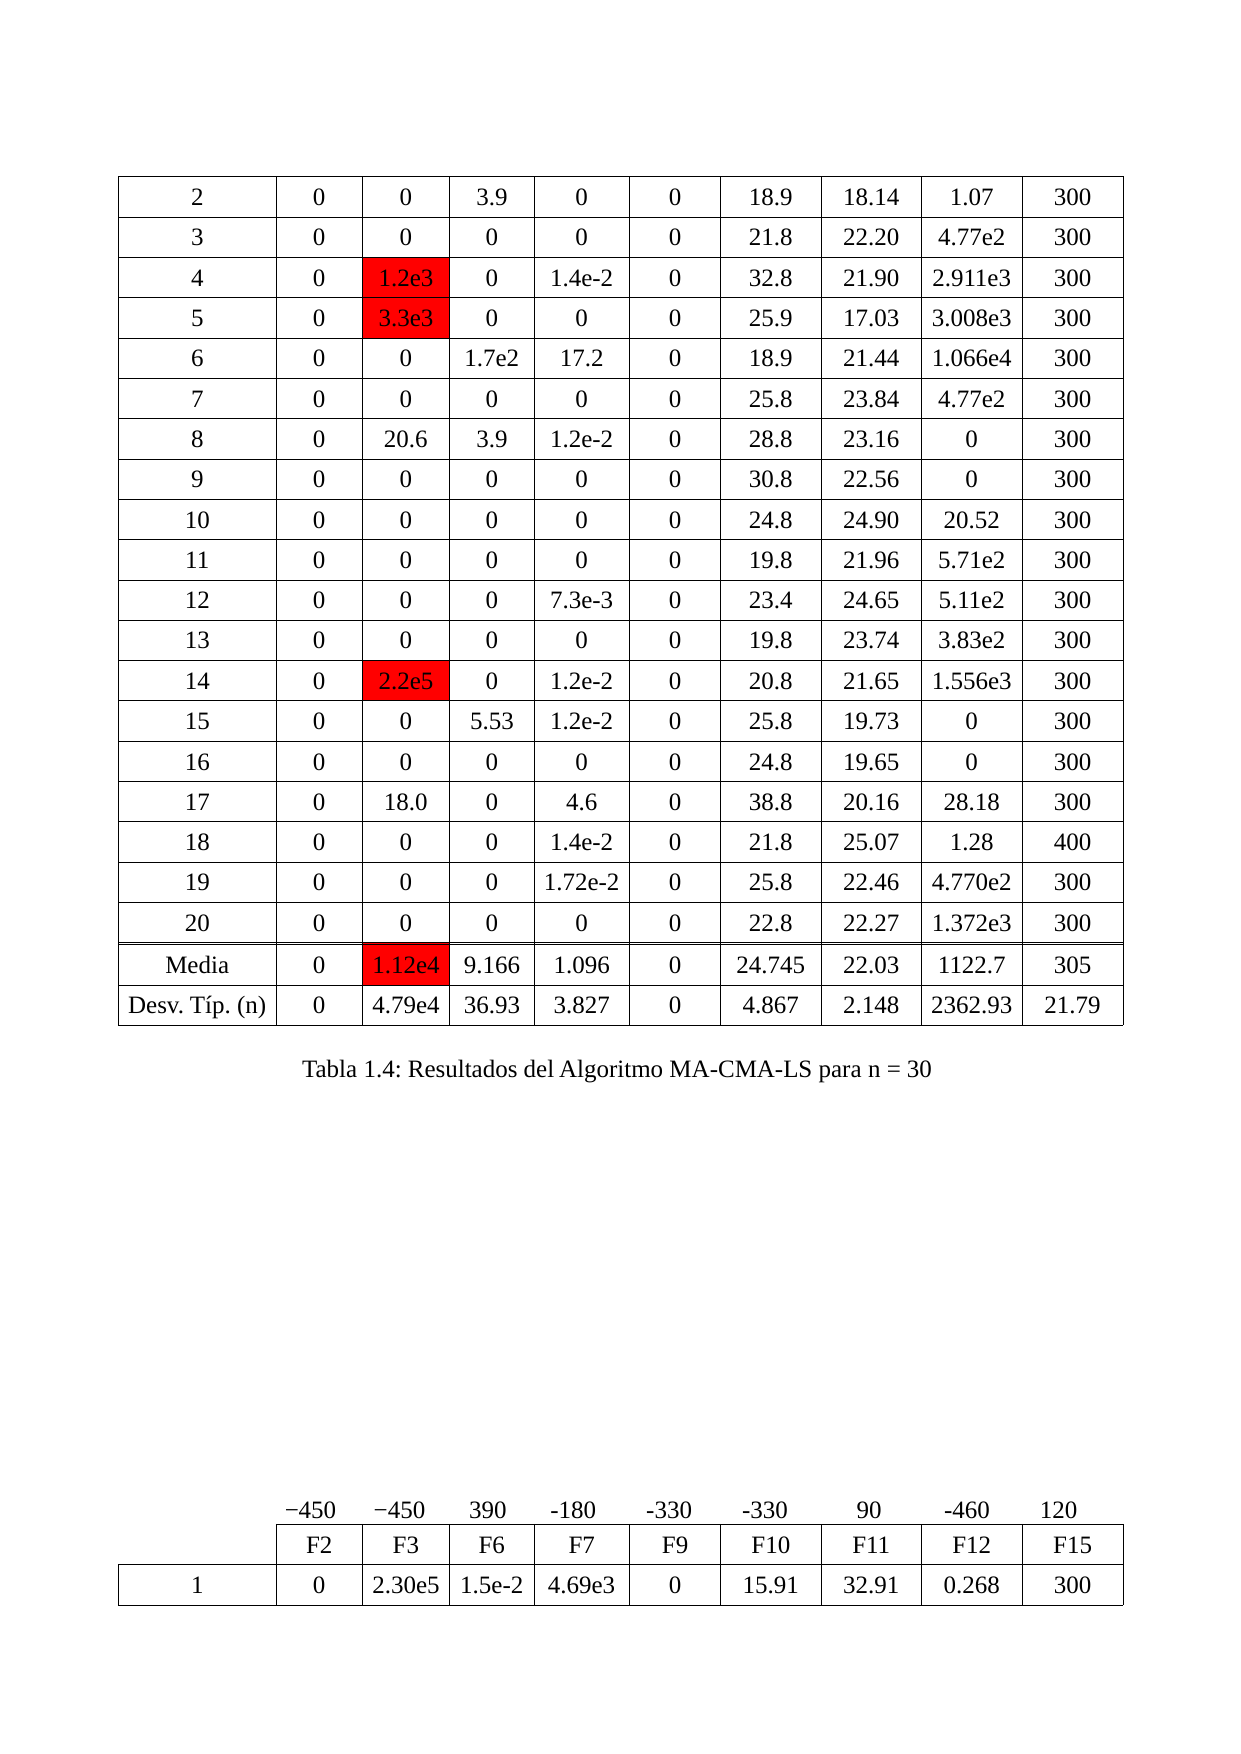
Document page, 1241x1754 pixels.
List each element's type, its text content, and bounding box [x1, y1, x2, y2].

table_cell 5.71e2 [922, 540, 1022, 579]
table_cell 9.166 [450, 945, 534, 985]
table_cell 24.8 [721, 500, 821, 539]
table_cell 300 [1023, 540, 1123, 579]
table_cell 0 [630, 621, 720, 660]
table_cell 4.867 [721, 986, 821, 1025]
table_cell 20.6 [363, 419, 449, 458]
table_cell 1.28 [922, 822, 1022, 862]
table_cell 0 [277, 1565, 362, 1604]
table_cell 0 [450, 218, 534, 257]
table_cell 21.96 [822, 540, 921, 579]
table_cell 1.556e3 [922, 661, 1022, 700]
table_cell 0 [630, 258, 720, 297]
table_cell 17 [119, 782, 276, 821]
table_cell 0 [450, 540, 534, 579]
table_cell 0 [630, 863, 720, 902]
table_cell 0 [277, 945, 362, 985]
table_cell 6 [119, 339, 276, 378]
table_cell 25.8 [721, 701, 821, 741]
table_cell 0 [450, 903, 534, 942]
table_cell 0 [363, 822, 449, 862]
table_cell 0 [535, 500, 629, 539]
table_cell 0 [535, 540, 629, 579]
table_cell 0 [630, 419, 720, 458]
table_cell 17.2 [535, 339, 629, 378]
table_cell 0 [535, 903, 629, 942]
table_cell 23.4 [721, 581, 821, 620]
table_cell 0 [277, 500, 362, 539]
table_cell 300 [1023, 621, 1123, 660]
table_cell 0 [363, 701, 449, 741]
table_cell 3 [119, 218, 276, 257]
table_cell 0 [363, 460, 449, 499]
table_cell 0 [630, 742, 720, 781]
table_cell 0 [277, 419, 362, 458]
table_cell 4.69e3 [535, 1565, 629, 1604]
table_cell 0 [535, 298, 629, 338]
table_cell 0 [630, 177, 720, 217]
table_cell 0 [535, 177, 629, 217]
table_cell 25.8 [721, 379, 821, 418]
table_cell 0 [363, 863, 449, 902]
table_header F10 [721, 1525, 821, 1564]
table_cell 0 [450, 782, 534, 821]
table_cell 22.27 [822, 903, 921, 942]
table_cell 21.8 [721, 822, 821, 862]
table_cell 18.9 [721, 177, 821, 217]
table_cell 0 [277, 822, 362, 862]
table_cell 24.90 [822, 500, 921, 539]
table_cell 0 [363, 581, 449, 620]
table_cell 0 [277, 460, 362, 499]
table_cell 0 [277, 903, 362, 942]
table_cell 1.372e3 [922, 903, 1022, 942]
table_cell 0 [630, 500, 720, 539]
table_cell 22.8 [721, 903, 821, 942]
table_cell 0 [450, 661, 534, 700]
table_cell 28.18 [922, 782, 1022, 821]
table_header F7 [535, 1525, 629, 1564]
table_cell 0 [922, 419, 1022, 458]
table_cell 3.9 [450, 419, 534, 458]
table_cell 28.8 [721, 419, 821, 458]
table_cell 12 [119, 581, 276, 620]
table_cell 0 [277, 298, 362, 338]
table_cell 20.52 [922, 500, 1022, 539]
table_cell 3.3e3 [363, 298, 449, 338]
table_cell 0 [630, 218, 720, 257]
table_header F15 [1023, 1525, 1123, 1564]
table_cell 23.74 [822, 621, 921, 660]
table_cell 18.0 [363, 782, 449, 821]
table_cell 0 [450, 379, 534, 418]
table_header F6 [450, 1525, 534, 1564]
text −450 −450 390 -180 -330 -330 90 -460 120 [118, 1495, 1122, 1524]
table_cell 19.8 [721, 621, 821, 660]
table_cell 0 [630, 945, 720, 985]
table_header F3 [363, 1525, 449, 1564]
table_cell 0 [277, 863, 362, 902]
table_cell 24.8 [721, 742, 821, 781]
table_cell 4.77e2 [922, 379, 1022, 418]
table_cell 9 [119, 460, 276, 499]
table_cell 5 [119, 298, 276, 338]
table_cell 22.46 [822, 863, 921, 902]
table_cell 1.2e-2 [535, 419, 629, 458]
table_cell 0 [535, 379, 629, 418]
table_cell 0 [363, 621, 449, 660]
table_cell 300 [1023, 419, 1123, 458]
table_cell 18.9 [721, 339, 821, 378]
table_cell 15 [119, 701, 276, 741]
table_cell 19.73 [822, 701, 921, 741]
table_cell 10 [119, 500, 276, 539]
text Tabla 1.4: Resultados del Algoritmo MA-CMA-LS para n = 30 [118, 1054, 1122, 1083]
table_cell 2.30e5 [363, 1565, 449, 1604]
table_cell 24.745 [721, 945, 821, 985]
table_cell 0 [630, 298, 720, 338]
table_cell 38.8 [721, 782, 821, 821]
table_cell 2362.93 [922, 986, 1022, 1025]
table_cell 0 [535, 621, 629, 660]
table_cell 1 [119, 1565, 276, 1604]
table_cell 22.03 [822, 945, 921, 985]
table_cell 3.827 [535, 986, 629, 1025]
table_cell 300 [1023, 1565, 1123, 1604]
table_cell 20.16 [822, 782, 921, 821]
table_cell Desv. Típ. (n) [119, 986, 276, 1025]
table_cell 0 [922, 742, 1022, 781]
table_cell 0 [277, 177, 362, 217]
table_cell 0 [277, 701, 362, 741]
table_cell 4.6 [535, 782, 629, 821]
table_cell 0 [277, 540, 362, 579]
table_cell 21.79 [1023, 986, 1123, 1025]
table_cell 36.93 [450, 986, 534, 1025]
table_cell 300 [1023, 218, 1123, 257]
table_cell 0 [630, 339, 720, 378]
table_cell 0 [277, 782, 362, 821]
table_cell 4.770e2 [922, 863, 1022, 902]
table_cell 0 [450, 258, 534, 297]
table_cell 0 [277, 218, 362, 257]
table_cell 300 [1023, 258, 1123, 297]
table_cell 0 [450, 621, 534, 660]
table_cell 1.4e-2 [535, 258, 629, 297]
table_cell 0 [277, 661, 362, 700]
table_cell 0 [363, 742, 449, 781]
table_cell 18.14 [822, 177, 921, 217]
table_cell 300 [1023, 177, 1123, 217]
table_cell 1122.7 [922, 945, 1022, 985]
table_cell 0 [363, 500, 449, 539]
table_cell 1.5e-2 [450, 1565, 534, 1604]
table_cell 0 [363, 903, 449, 942]
table_cell 0 [363, 177, 449, 217]
table_cell 1.096 [535, 945, 629, 985]
table_cell 25.9 [721, 298, 821, 338]
table_cell 19.8 [721, 540, 821, 579]
table_cell 18 [119, 822, 276, 862]
table_cell 0 [630, 986, 720, 1025]
table_cell 1.2e-2 [535, 701, 629, 741]
table_cell 4.79e4 [363, 986, 449, 1025]
table_cell 8 [119, 419, 276, 458]
table_cell 2.148 [822, 986, 921, 1025]
table_cell 17.03 [822, 298, 921, 338]
table_cell 0 [450, 863, 534, 902]
table_cell 400 [1023, 822, 1123, 862]
table_cell 0.268 [922, 1565, 1022, 1604]
table_cell 300 [1023, 460, 1123, 499]
table_cell 23.16 [822, 419, 921, 458]
table_cell 14 [119, 661, 276, 700]
table_cell 0 [630, 540, 720, 579]
table_header [118, 1524, 276, 1564]
table_cell 20 [119, 903, 276, 942]
table_cell 300 [1023, 581, 1123, 620]
table_header F2 [277, 1525, 362, 1564]
table_cell 0 [277, 339, 362, 378]
table_cell 2.911e3 [922, 258, 1022, 297]
table_cell 0 [450, 298, 534, 338]
table_cell 0 [450, 460, 534, 499]
table_cell 4.77e2 [922, 218, 1022, 257]
table_cell 30.8 [721, 460, 821, 499]
table_cell 5.11e2 [922, 581, 1022, 620]
table_cell 2 [119, 177, 276, 217]
table_cell 300 [1023, 298, 1123, 338]
table_cell 0 [535, 742, 629, 781]
table_cell 0 [630, 822, 720, 862]
table_cell 24.65 [822, 581, 921, 620]
table_cell 7 [119, 379, 276, 418]
table_cell 21.65 [822, 661, 921, 700]
table_cell 0 [363, 339, 449, 378]
table_cell 0 [630, 1565, 720, 1604]
table_cell 19 [119, 863, 276, 902]
table_cell 11 [119, 540, 276, 579]
table_cell Media [119, 945, 276, 985]
table_cell 300 [1023, 661, 1123, 700]
table_cell 22.56 [822, 460, 921, 499]
table_cell 300 [1023, 379, 1123, 418]
table_cell 300 [1023, 701, 1123, 741]
table_cell 0 [630, 782, 720, 821]
table_cell 1.2e3 [363, 258, 449, 297]
table_cell 5.53 [450, 701, 534, 741]
table_cell 13 [119, 621, 276, 660]
table_cell 16 [119, 742, 276, 781]
table_cell 1.72e-2 [535, 863, 629, 902]
table_cell 0 [277, 621, 362, 660]
table_header F12 [922, 1525, 1022, 1564]
table_cell 4 [119, 258, 276, 297]
table_cell 300 [1023, 863, 1123, 902]
table_cell 300 [1023, 782, 1123, 821]
table_cell 0 [630, 701, 720, 741]
table_cell 25.8 [721, 863, 821, 902]
table_cell 7.3e-3 [535, 581, 629, 620]
table_cell 0 [277, 986, 362, 1025]
table_cell 21.8 [721, 218, 821, 257]
table_cell 0 [450, 581, 534, 620]
table_cell 0 [922, 701, 1022, 741]
table_cell 0 [630, 379, 720, 418]
table_cell 23.84 [822, 379, 921, 418]
table_cell 0 [630, 460, 720, 499]
table_cell 1.12e4 [363, 945, 449, 985]
table_header F9 [630, 1525, 720, 1564]
table_cell 0 [450, 500, 534, 539]
table_cell 22.20 [822, 218, 921, 257]
table_cell 0 [630, 903, 720, 942]
table_cell 0 [450, 742, 534, 781]
table_cell 0 [450, 822, 534, 862]
table_cell 21.90 [822, 258, 921, 297]
table_cell 300 [1023, 500, 1123, 539]
table_cell 19.65 [822, 742, 921, 781]
table_cell 3.83e2 [922, 621, 1022, 660]
table_cell 0 [277, 581, 362, 620]
table_cell 0 [277, 379, 362, 418]
table_cell 0 [277, 258, 362, 297]
table_cell 1.066e4 [922, 339, 1022, 378]
table_cell 0 [535, 460, 629, 499]
table_cell 0 [630, 581, 720, 620]
table_cell 300 [1023, 903, 1123, 942]
table_cell 0 [277, 742, 362, 781]
table_cell 3.9 [450, 177, 534, 217]
table_cell 1.2e-2 [535, 661, 629, 700]
table_cell 0 [363, 540, 449, 579]
table_cell 305 [1023, 945, 1123, 985]
table_cell 32.91 [822, 1565, 921, 1604]
table_cell 15.91 [721, 1565, 821, 1604]
table_cell 1.07 [922, 177, 1022, 217]
table_cell 32.8 [721, 258, 821, 297]
table_cell 25.07 [822, 822, 921, 862]
table_cell 20.8 [721, 661, 821, 700]
table_header F11 [822, 1525, 921, 1564]
table_cell 21.44 [822, 339, 921, 378]
table_cell 1.4e-2 [535, 822, 629, 862]
table_cell 300 [1023, 742, 1123, 781]
table_cell 0 [363, 379, 449, 418]
table_cell 3.008e3 [922, 298, 1022, 338]
table_cell 0 [535, 218, 629, 257]
table_cell 0 [363, 218, 449, 257]
table_cell 0 [630, 661, 720, 700]
table_cell 300 [1023, 339, 1123, 378]
table_cell 1.7e2 [450, 339, 534, 378]
table_cell 0 [922, 460, 1022, 499]
table_cell 2.2e5 [363, 661, 449, 700]
